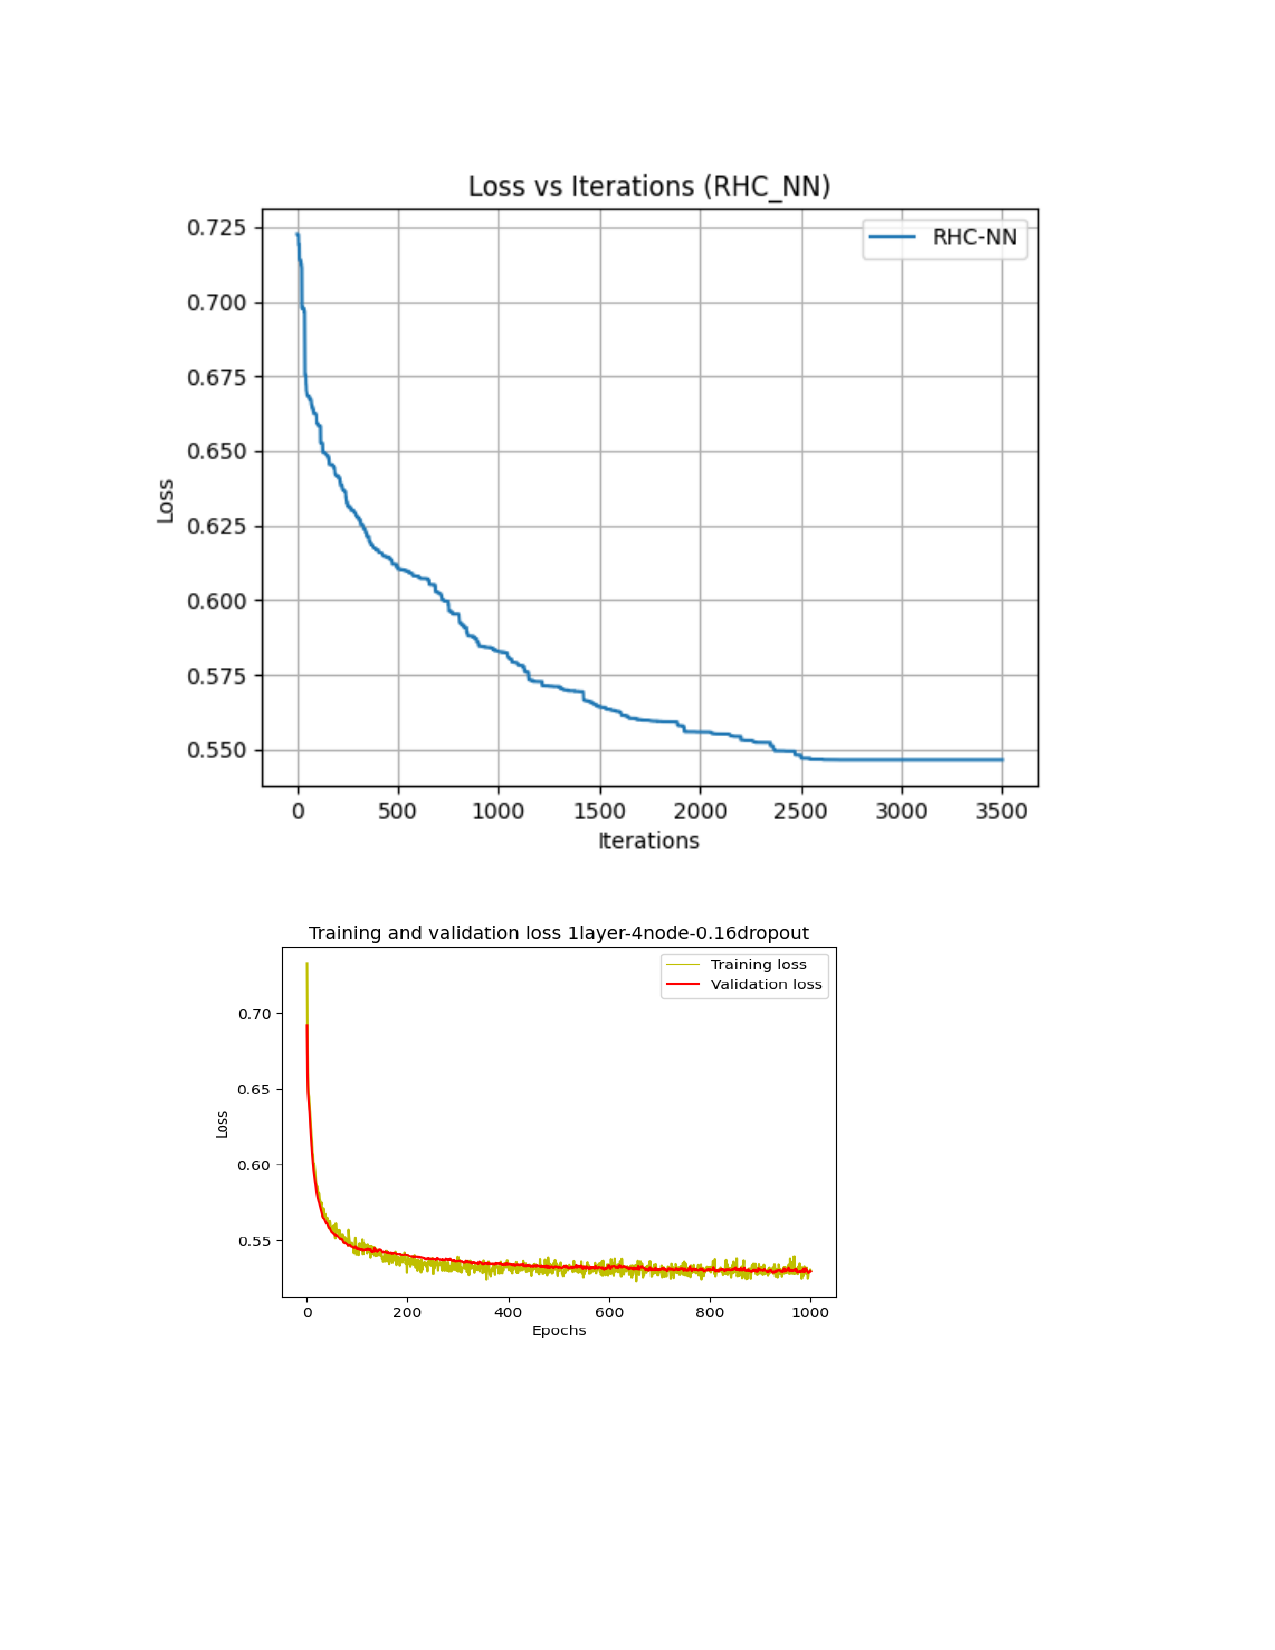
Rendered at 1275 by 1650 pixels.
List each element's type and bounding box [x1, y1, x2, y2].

picture [193, 892, 908, 1347]
picture [137, 118, 1138, 869]
